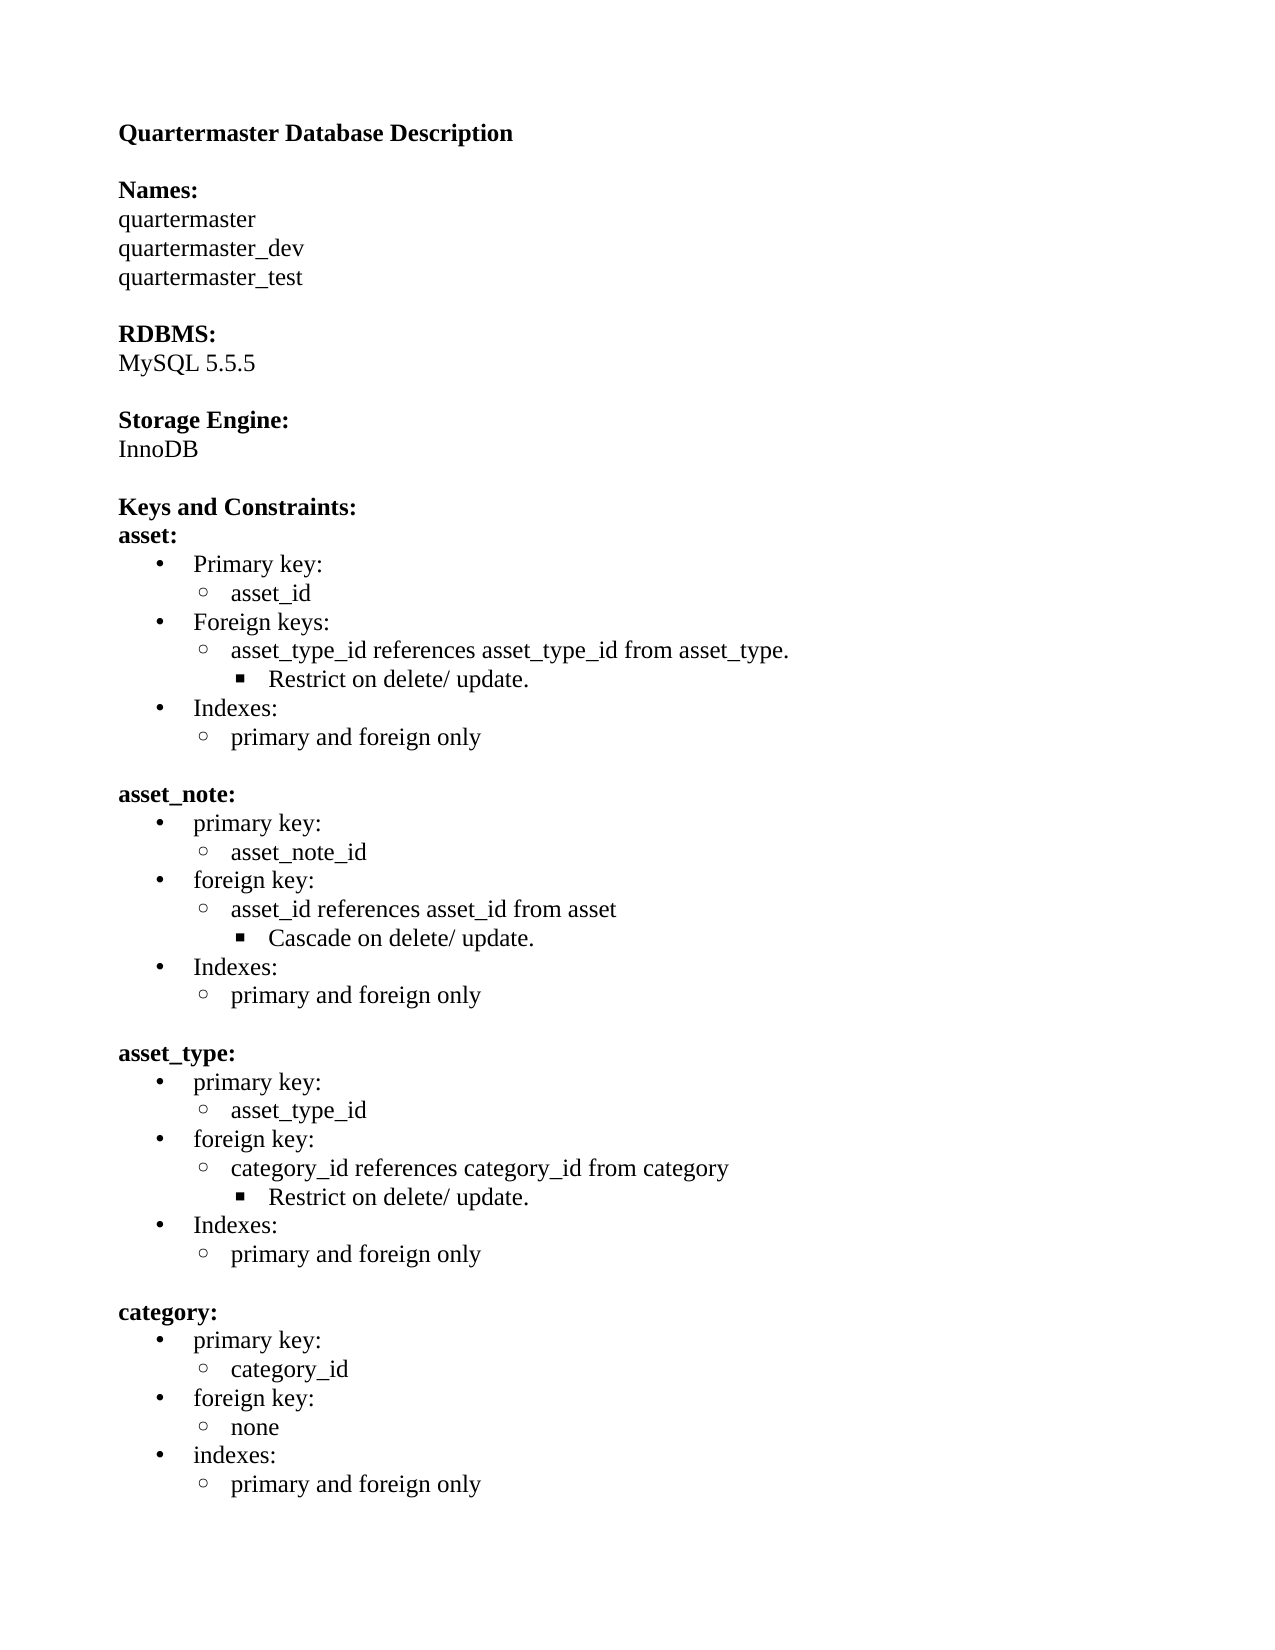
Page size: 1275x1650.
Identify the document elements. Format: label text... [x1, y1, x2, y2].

list Indexes: [156, 1211, 1157, 1239]
text MySQL 5.5.5 [118, 348, 1157, 377]
list foreign key: [156, 1383, 1157, 1412]
list primary and foreign only [193, 1239, 1157, 1268]
list Restrict on delete/ update. [231, 1182, 1157, 1211]
list none [193, 1412, 1157, 1441]
text Storage Engine: [118, 406, 1157, 434]
text asset_type: [118, 1038, 1157, 1067]
list primary key: [156, 1326, 1157, 1354]
list primary key: [156, 808, 1157, 837]
list asset_note_id [193, 837, 1157, 866]
list foreign key: [156, 1124, 1157, 1153]
list Indexes: [156, 693, 1157, 722]
list category_id [193, 1354, 1157, 1383]
text InnoDB [118, 434, 1157, 463]
list foreign key: [156, 866, 1157, 894]
list Restrict on delete/ update. [231, 664, 1157, 693]
text asset_note: [118, 779, 1157, 808]
text quartermaster_dev [118, 233, 1157, 262]
text Names: [118, 176, 1157, 204]
list Primary key: [156, 549, 1157, 578]
text quartermaster [118, 204, 1157, 233]
text Keys and Constraints: [118, 492, 1157, 521]
list asset_id references asset_id from asset [193, 894, 1157, 923]
list primary and foreign only [193, 1469, 1157, 1498]
text Quartermaster Database Description [118, 118, 1157, 147]
list Indexes: [156, 952, 1157, 981]
text category: [118, 1297, 1157, 1326]
text RDBMS: [118, 319, 1157, 348]
list asset_id [193, 578, 1157, 607]
list primary key: [156, 1067, 1157, 1096]
text quartermaster_test [118, 262, 1157, 291]
list primary and foreign only [193, 722, 1157, 751]
list Cascade on delete/ update. [231, 923, 1157, 952]
list asset_type_id [193, 1096, 1157, 1124]
list asset_type_id references asset_type_id from asset_type. [193, 636, 1157, 664]
list primary and foreign only [193, 981, 1157, 1009]
list category_id references category_id from category [193, 1153, 1157, 1182]
text asset: [118, 521, 1157, 549]
list Foreign keys: [156, 607, 1157, 636]
list indexes: [156, 1441, 1157, 1469]
